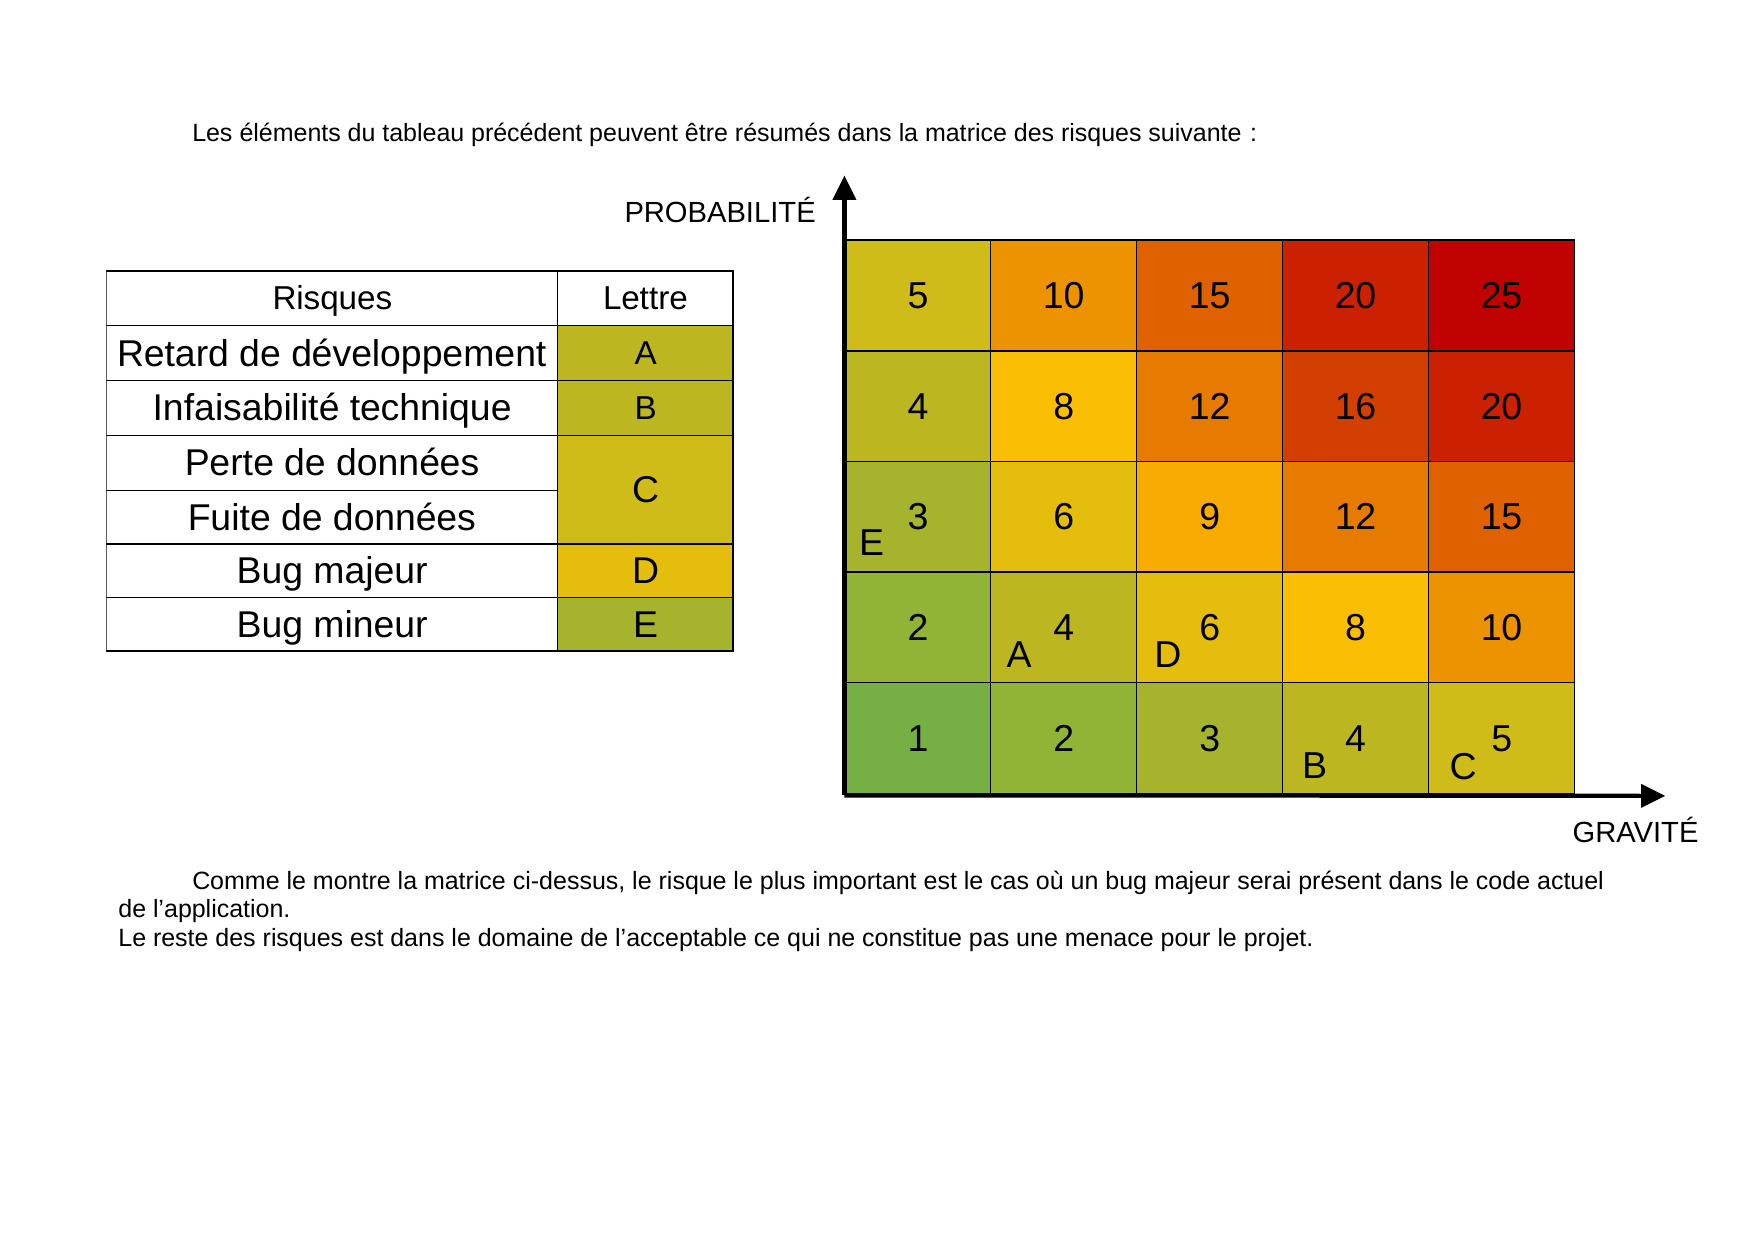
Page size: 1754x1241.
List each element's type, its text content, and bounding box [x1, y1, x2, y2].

text Comme le montre la matrice ci-dessus, le risque le plus important est le cas où un bug majeur serai présent dans le code actuel de l’application. [118, 866, 1636, 923]
text Les éléments du tableau précédent peuvent être résumés dans la matrice des risques suivante : [118, 118, 1636, 147]
text Le reste des risques est dans le domaine de l’acceptable ce qui ne constitue pas une menace pour le projet. [118, 923, 1636, 952]
